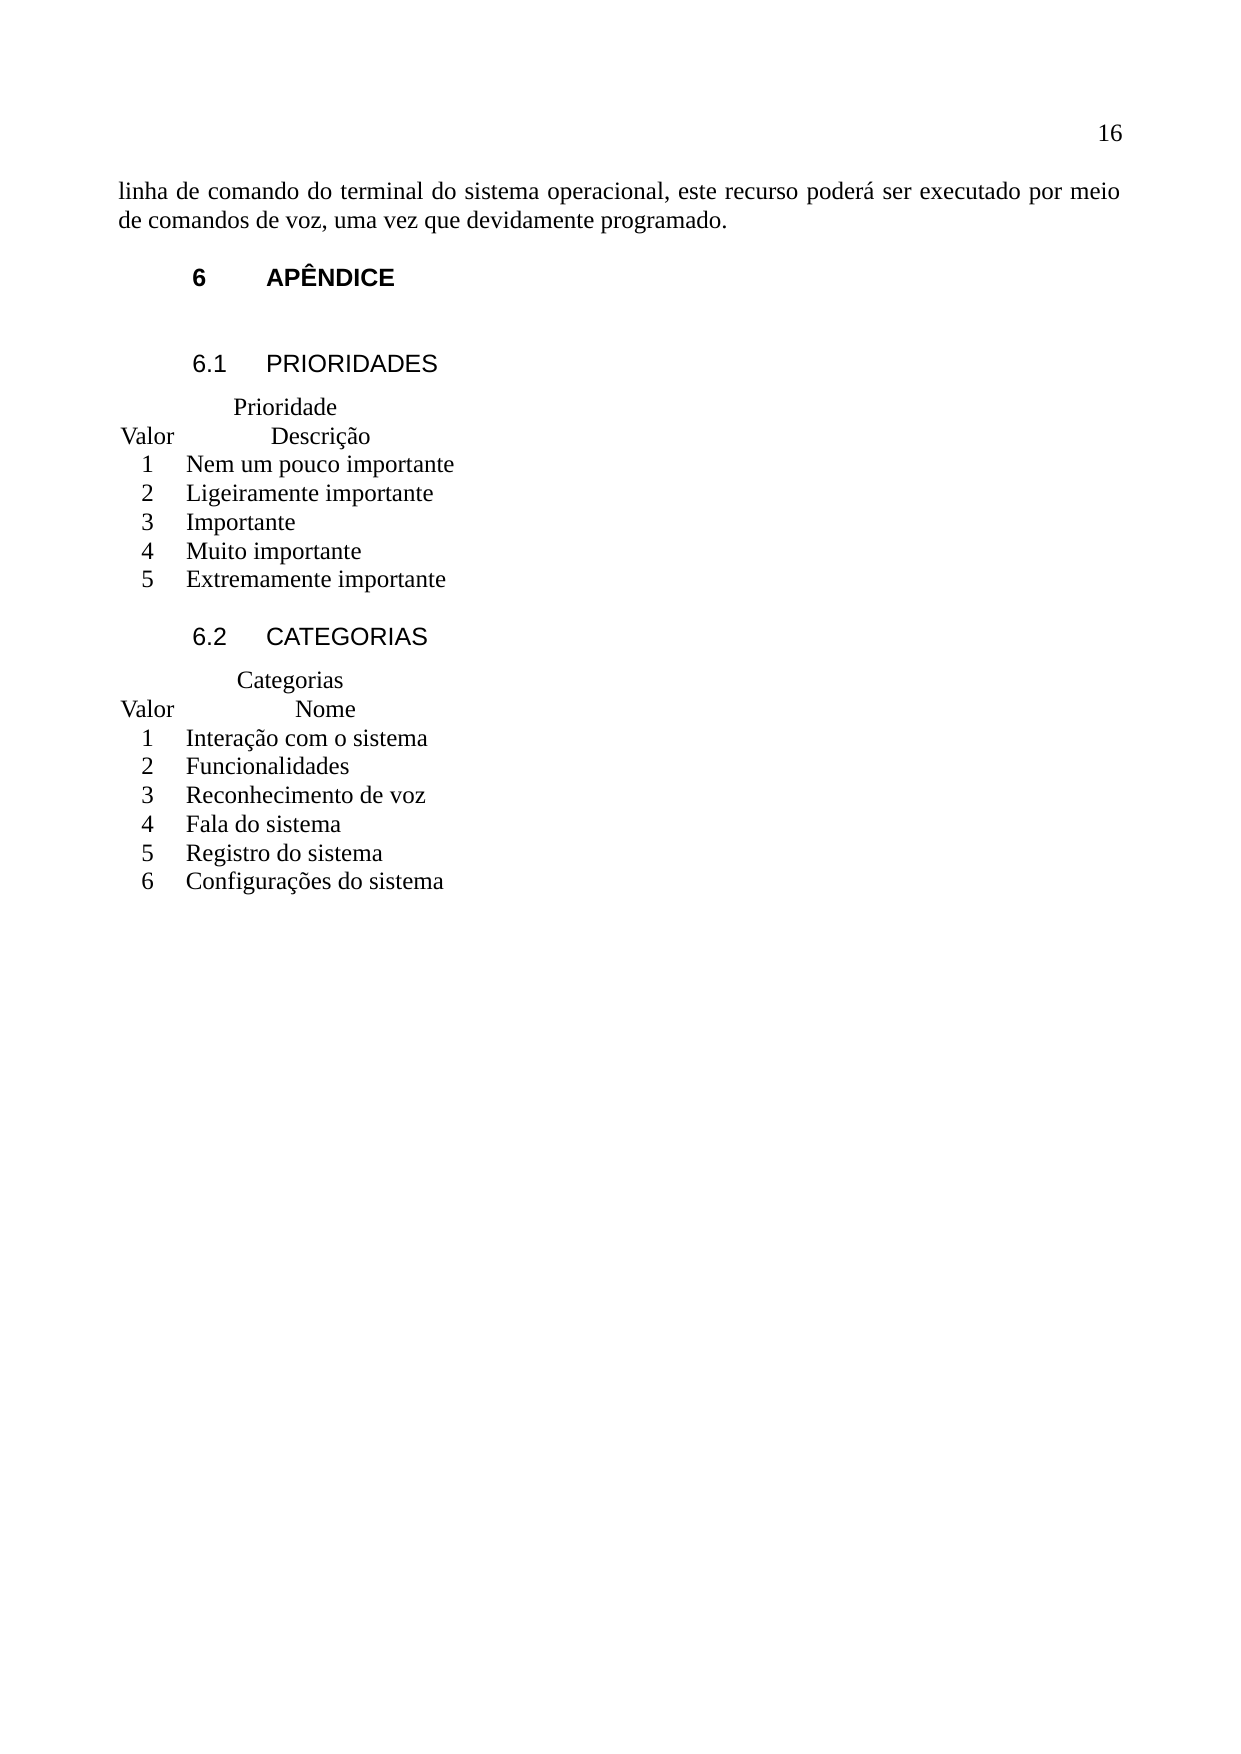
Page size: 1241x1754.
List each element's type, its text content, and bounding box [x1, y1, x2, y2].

table_cell Valor [112, 694, 182, 723]
table_cell 1 [112, 450, 183, 478]
table_header Prioridade [112, 392, 458, 421]
table_cell Ligeiramente importante [183, 478, 458, 507]
table_cell Nem um pouco importante [183, 450, 458, 478]
table_cell 2 [112, 751, 182, 780]
table_cell Registro do sistema [183, 838, 468, 866]
text linha de comando do terminal do sistema operacional, este recurso poderá ser executado por meio de comandos de voz, uma vez que devidamente programado. [118, 176, 1122, 234]
table_cell Fala do sistema [183, 809, 468, 838]
table_cell 3 [112, 780, 182, 809]
table_cell Muito importante [183, 536, 458, 564]
subtitle Apêndice [118, 263, 1122, 291]
table_cell Descrição [183, 421, 458, 449]
table_cell Interação com o sistema [183, 723, 468, 751]
table_cell 2 [112, 478, 183, 507]
table_cell 5 [112, 838, 182, 866]
table_cell 1 [112, 723, 182, 751]
table_cell Funcionalidades [183, 751, 468, 780]
table_cell Importante [183, 507, 458, 536]
table_cell Nome [183, 694, 468, 723]
subtitle Prioridades [118, 349, 1122, 378]
table_cell 4 [112, 809, 182, 838]
subtitle Categorias [118, 622, 1122, 651]
table_cell Valor [112, 421, 183, 449]
table_cell Configurações do sistema [183, 866, 468, 895]
table_cell Reconhecimento de voz [183, 780, 468, 809]
table_header Categorias [112, 665, 468, 694]
table_cell 4 [112, 536, 183, 564]
table_cell 6 [112, 866, 182, 895]
table_cell Extremamente importante [183, 565, 458, 593]
table_cell 5 [112, 565, 183, 593]
table_cell 3 [112, 507, 183, 536]
